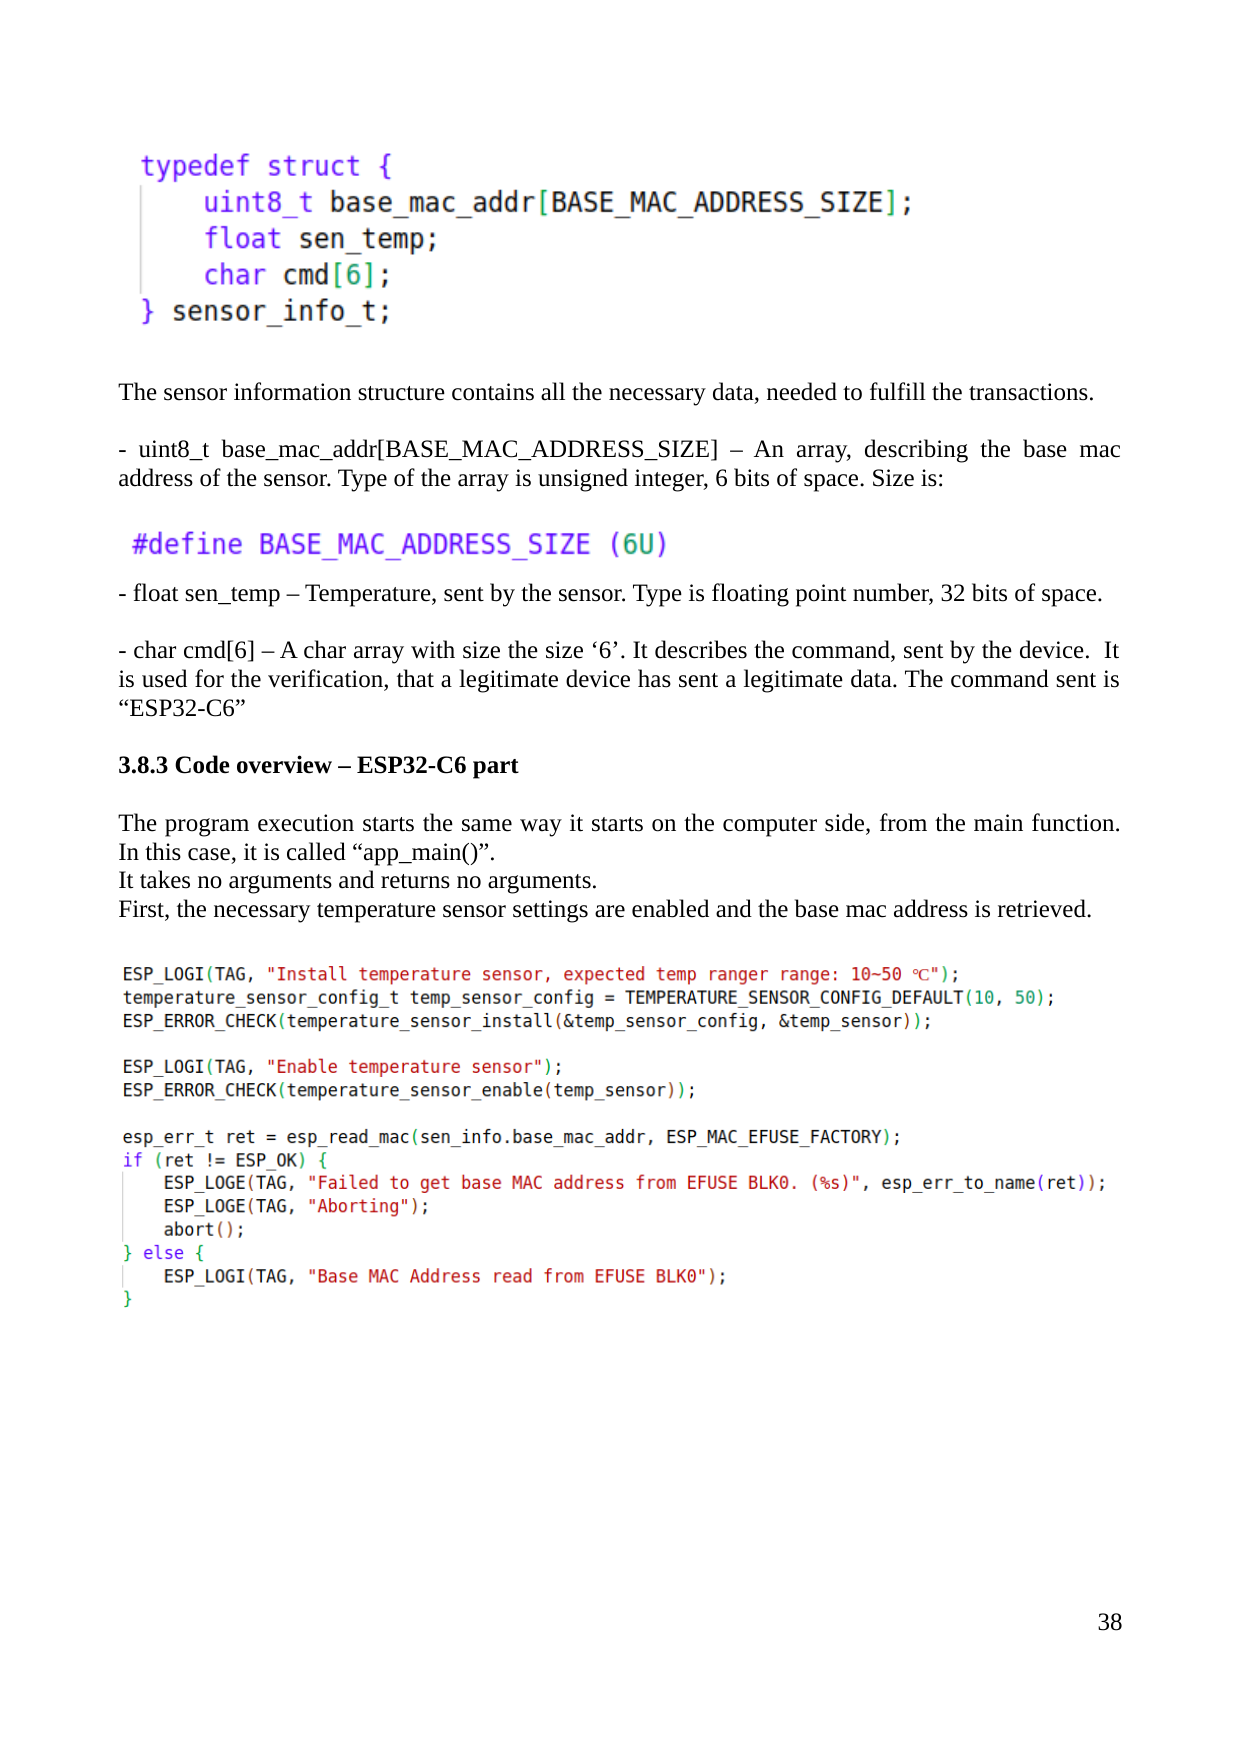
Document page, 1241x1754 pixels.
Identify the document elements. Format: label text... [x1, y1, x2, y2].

text - float sen_temp – Temperature, sent by the sensor. Type is floating point number, 32 bits of space. [118, 578, 1122, 607]
text It takes no arguments and returns no arguments. [118, 866, 1122, 894]
picture [126, 147, 930, 343]
text - uint8_t base_mac_addr[BASE_MAC_ADDRESS_SIZE] – An array, describing the base mac address of the sensor. Type of the array is unsigned integer, 6 bits of space. Size is: [118, 434, 1122, 492]
text - char cmd[6] – A char array with size the size ‘6’. It describes the command, sent by the device. It is used for the verification, that a legitimate device has sent a legitimate data. The command sent is “ESP32-C6” [118, 636, 1122, 722]
picture [123, 525, 686, 567]
text The sensor information structure contains all the necessary data, needed to fulfill the transactions. [118, 377, 1122, 406]
text The program execution starts the same way it starts on the computer side, from the main function. In this case, it is called “app_main()”. [118, 808, 1122, 866]
text First, the necessary temperature sensor settings are enabled and the base mac address is retrieved. [118, 894, 1122, 923]
picture [118, 960, 1123, 1312]
text 3.8.3 Code overview – ESP32-C6 part [118, 751, 1122, 779]
